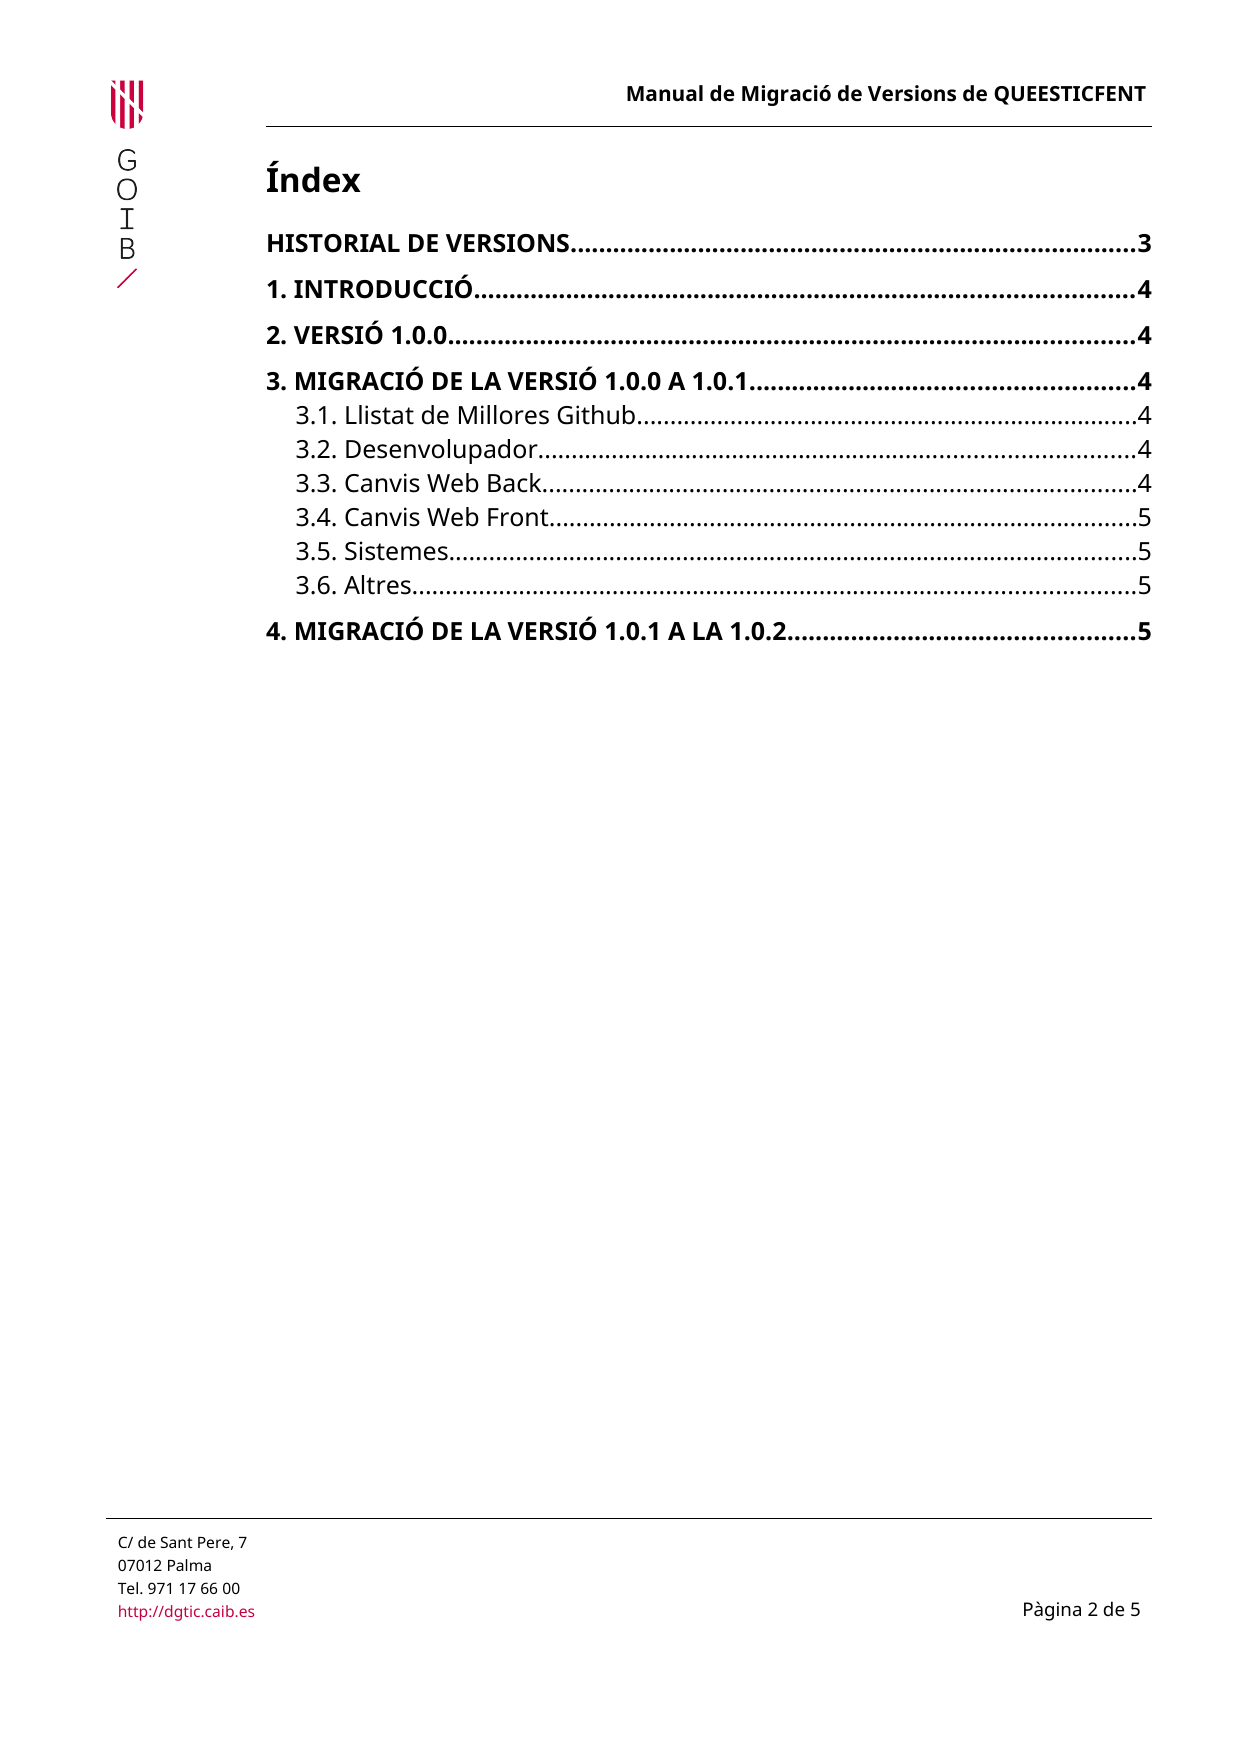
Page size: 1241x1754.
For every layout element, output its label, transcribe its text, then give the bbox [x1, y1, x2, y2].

text 3.3. Canvis Web Back 4 [295, 466, 1152, 500]
text 3.6. Altres 5 [295, 568, 1152, 602]
text 1. Introducció 4 [266, 272, 1152, 306]
text 3.2. Desenvolupador 4 [295, 432, 1152, 466]
text 3.4. Canvis Web Front 5 [295, 500, 1152, 534]
text 4. Migració de la Versió 1.0.1 a la 1.0.2 5 [266, 614, 1152, 648]
text 2. Versió 1.0.0 4 [266, 318, 1152, 352]
text Historial de versions 3 [266, 226, 1152, 260]
subtitle Índex [266, 156, 1152, 202]
text 3.1. Llistat de Millores Github 4 [295, 398, 1152, 432]
text 3. Migració de la Versió 1.0.0 a 1.0.1 4 [266, 363, 1152, 398]
picture [82, 57, 172, 319]
text 3.5. Sistemes 5 [295, 534, 1152, 568]
